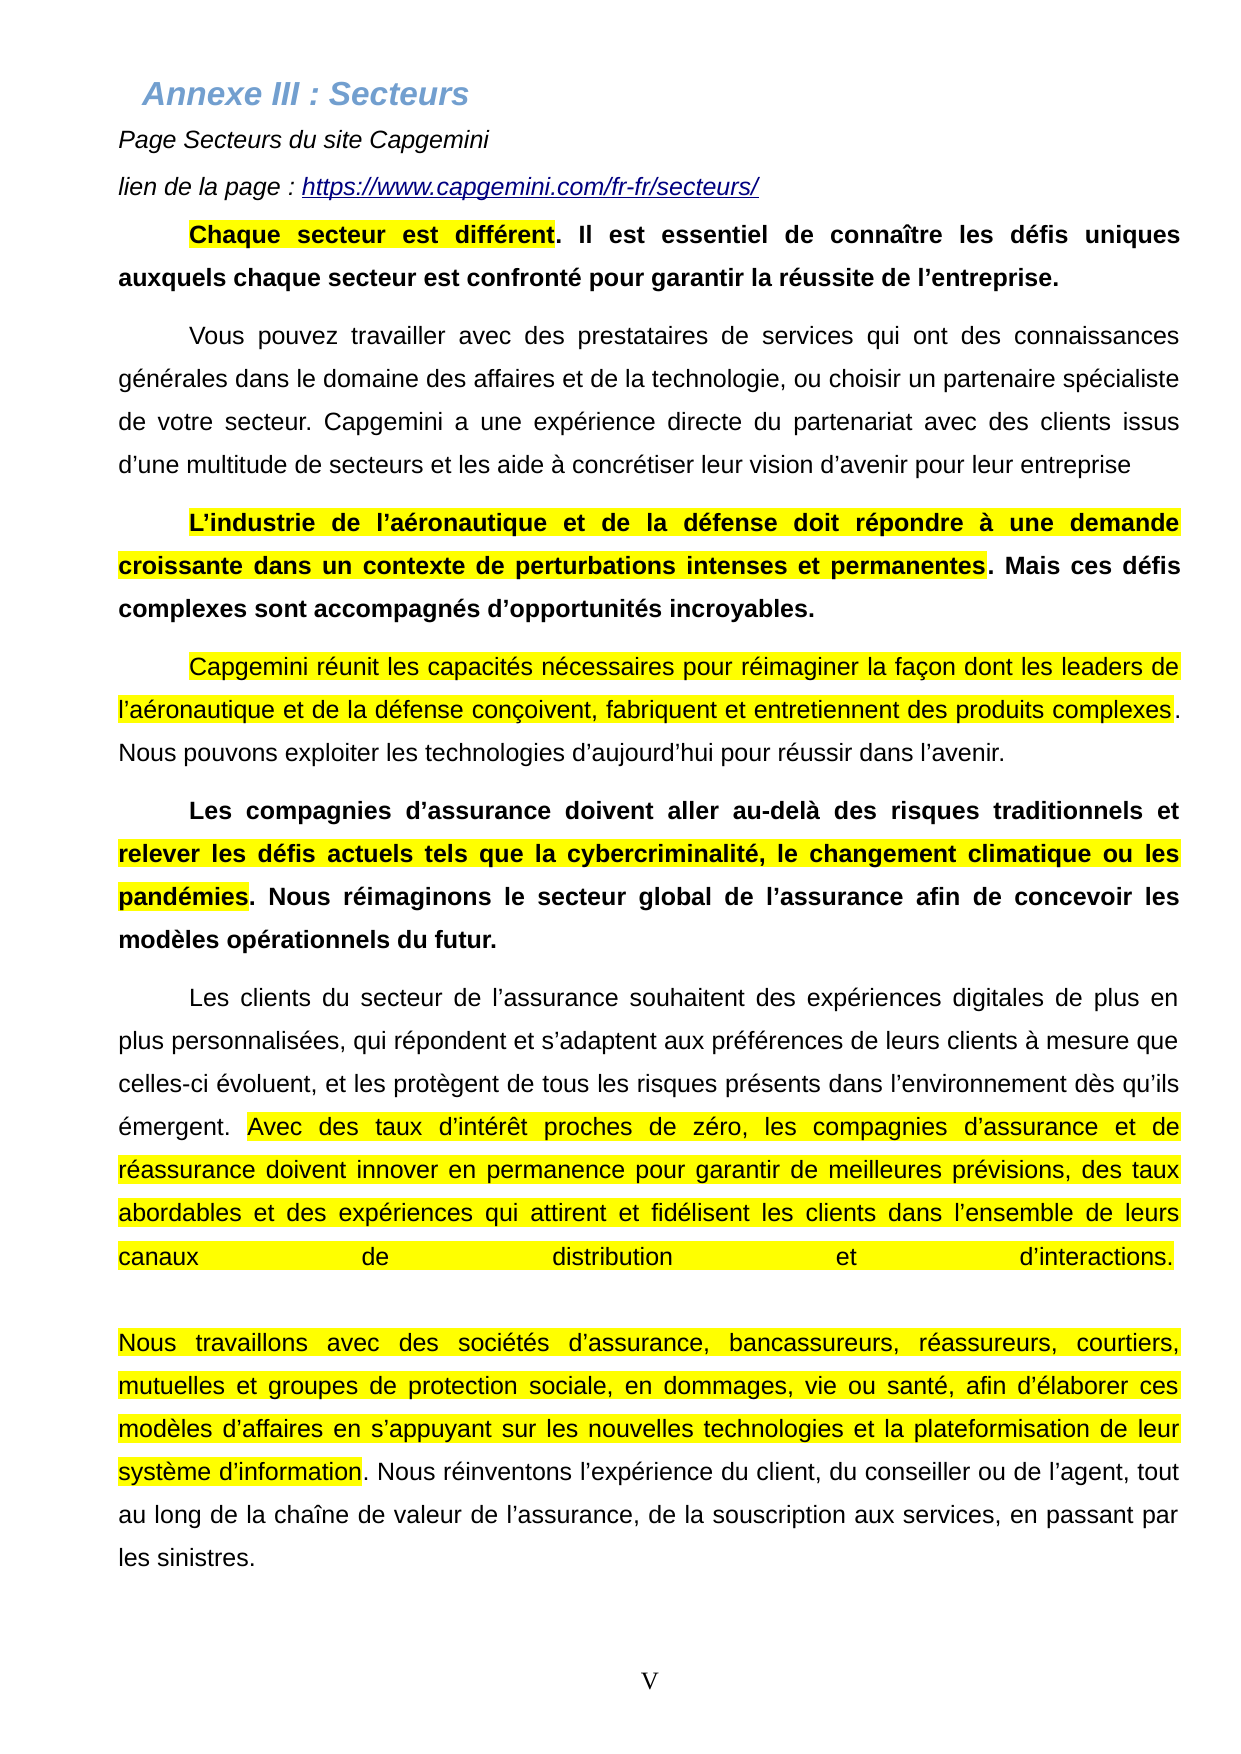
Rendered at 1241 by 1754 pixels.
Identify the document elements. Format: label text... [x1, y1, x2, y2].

text Vous pouvez travailler avec des prestataires de services qui ont des connaissances générales dans le domaine des affaires et de la technologie, ou choisir un partenaire spécialiste de votre secteur. Capgemini a une expérience directe du partenariat avec des clients issus d’une multitude de secteurs et les aide à concrétiser leur vision d’avenir pour leur entreprise [118, 321, 1181, 479]
text Les clients du secteur de l’assurance souhaitent des expériences digitales de plus en plus personnalisées, qui répondent et s’adaptent aux préférences de leurs clients à mesure que celles-ci évoluent, et les protègent de tous les risques présents dans l’environnement dès qu’ils émergent. Avec des taux d’intérêt proches de zéro, les compagnies d’assurance et de réassurance doivent innover en permanence pour garantir de meilleures prévisions, des taux abordables et des expériences qui attirent et fidélisent les clients dans l’ensemble de leurs canaux de distribution et d’interactions. Nous travaillons avec des sociétés d’assurance, bancassureurs, réassureurs, courtiers, mutuelles et groupes de protection sociale, en dommages, vie ou santé, afin d’élaborer ces modèles d’affaires en s’appuyant sur les nouvelles technologies et la plateformisation de leur système d’information. Nous réinventons l’expérience du client, du conseiller ou de l’agent, tout au long de la chaîne de valeur de l’assurance, de la souscription aux services, en passant par les sinistres. [118, 983, 1181, 1572]
text L’industrie de l’aéronautique et de la défense doit répondre à une demande croissante dans un contexte de perturbations intenses et permanentes. Mais ces défis complexes sont accompagnés d’opportunités incroyables. [118, 508, 1181, 623]
text Chaque secteur est différent. Il est essentiel de connaître les défis uniques auxquels chaque secteur est confronté pour garantir la réussite de l’entreprise. [118, 220, 1181, 292]
text lien de la page : https://www.capgemini.com/fr-fr/secteurs/ [118, 172, 1181, 201]
text Les compagnies d’assurance doivent aller au-delà des risques traditionnels et relever les défis actuels tels que la cybercriminalité, le changement climatique ou les pandémies. Nous réimaginons le secteur global de l’assurance afin de concevoir les modèles opérationnels du futur. [118, 796, 1181, 954]
text Capgemini réunit les capacités nécessaires pour réimaginer la façon dont les leaders de l’aéronautique et de la défense conçoivent, fabriquent et entretiennent des produits complexes. Nous pouvons exploiter les technologies d’aujourd’hui pour réussir dans l’avenir. [118, 652, 1181, 767]
subtitle Annexe III : Secteurs [118, 74, 1181, 112]
text Page Secteurs du site Capgemini [118, 124, 1181, 153]
